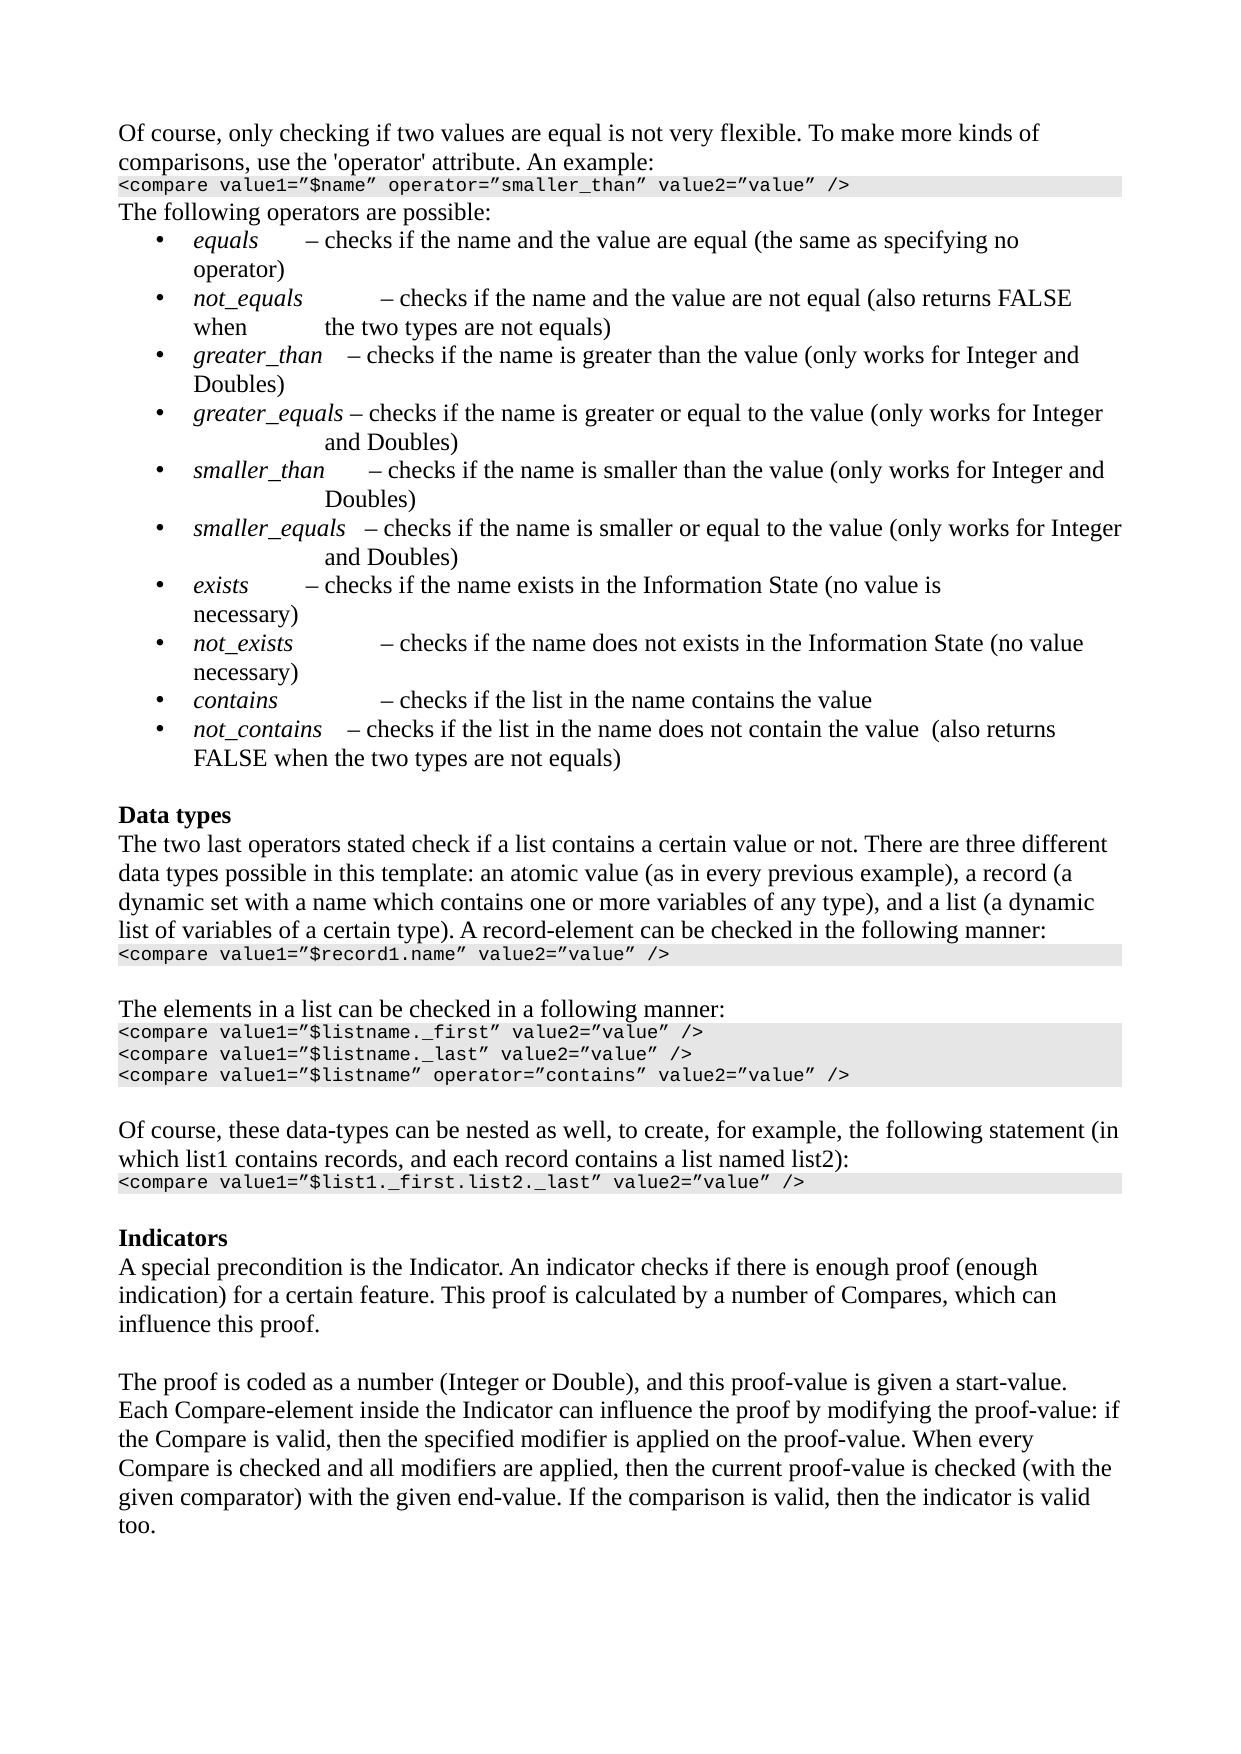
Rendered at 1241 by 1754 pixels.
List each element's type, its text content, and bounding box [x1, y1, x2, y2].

text <compare value1=”$name” operator=”smaller_than” value2=”value” /> [118, 176, 1122, 197]
text <compare value1=”$list1._first.list2._last” value2=”value” /> [118, 1173, 1122, 1194]
text The two last operators stated check if a list contains a certain value or not. There are three different data types possible in this template: an atomic value (as in every previous example), a record (a dynamic set with a name which contains one or more variables of any type), and a list (a dynamic list of variables of a certain type). A record-element can be checked in the following manner: [118, 829, 1122, 944]
text <compare value1=”$record1.name” value2=”value” /> [118, 944, 1122, 966]
text Data types [118, 801, 1122, 829]
list smaller_equals – checks if the name is smaller or equal to the value (only works for Integer and Doubles) [156, 513, 1122, 571]
list not_exists – checks if the name does not exists in the Information State (no value necessary) [156, 628, 1122, 686]
text Of course, these data-types can be nested as well, to create, for example, the following statement (in which list1 contains records, and each record contains a list named list2): [118, 1116, 1122, 1173]
text Of course, only checking if two values are equal is not very flexible. To make more kinds of comparisons, use the 'operator' attribute. An example: [118, 118, 1122, 176]
list contains – checks if the list in the name contains the value [156, 686, 1122, 714]
list greater_than – checks if the name is greater than the value (only works for Integer and Doubles) [156, 341, 1122, 398]
list equals – checks if the name and the value are equal (the same as specifying no operator) [156, 226, 1122, 283]
text The proof is coded as a number (Integer or Double), and this proof-value is given a start-value. Each Compare-element inside the Indicator can influence the proof by modifying the proof-value: if the Compare is valid, then the specified modifier is applied on the proof-value. When every Compare is checked and all modifiers are applied, then the current proof-value is checked (with the given comparator) with the given end-value. If the comparison is valid, then the indicator is valid too. [118, 1367, 1122, 1539]
list greater_equals – checks if the name is greater or equal to the value (only works for Integer and Doubles) [156, 398, 1122, 456]
text <compare value1=”$listname._last” value2=”value” /> [118, 1044, 1122, 1066]
text <compare value1=”$listname” operator=”contains” value2=”value” /> [118, 1066, 1122, 1087]
text Indicators [118, 1223, 1122, 1252]
text The elements in a list can be checked in a following manner: [118, 994, 1122, 1023]
list smaller_than – checks if the name is smaller than the value (only works for Integer and Doubles) [156, 456, 1122, 513]
list not_equals – checks if the name and the value are not equal (also returns FALSE when the two types are not equals) [156, 283, 1122, 341]
text A special precondition is the Indicator. An indicator checks if there is enough proof (enough indication) for a certain feature. This proof is calculated by a number of Compares, which can influence this proof. [118, 1252, 1122, 1338]
list exists – checks if the name exists in the Information State (no value is necessary) [156, 571, 1122, 628]
text <compare value1=”$listname._first” value2=”value” /> [118, 1023, 1122, 1044]
list not_contains – checks if the list in the name does not contain the value (also returns FALSE when the two types are not equals) [156, 714, 1122, 772]
text The following operators are possible: [118, 197, 1122, 226]
